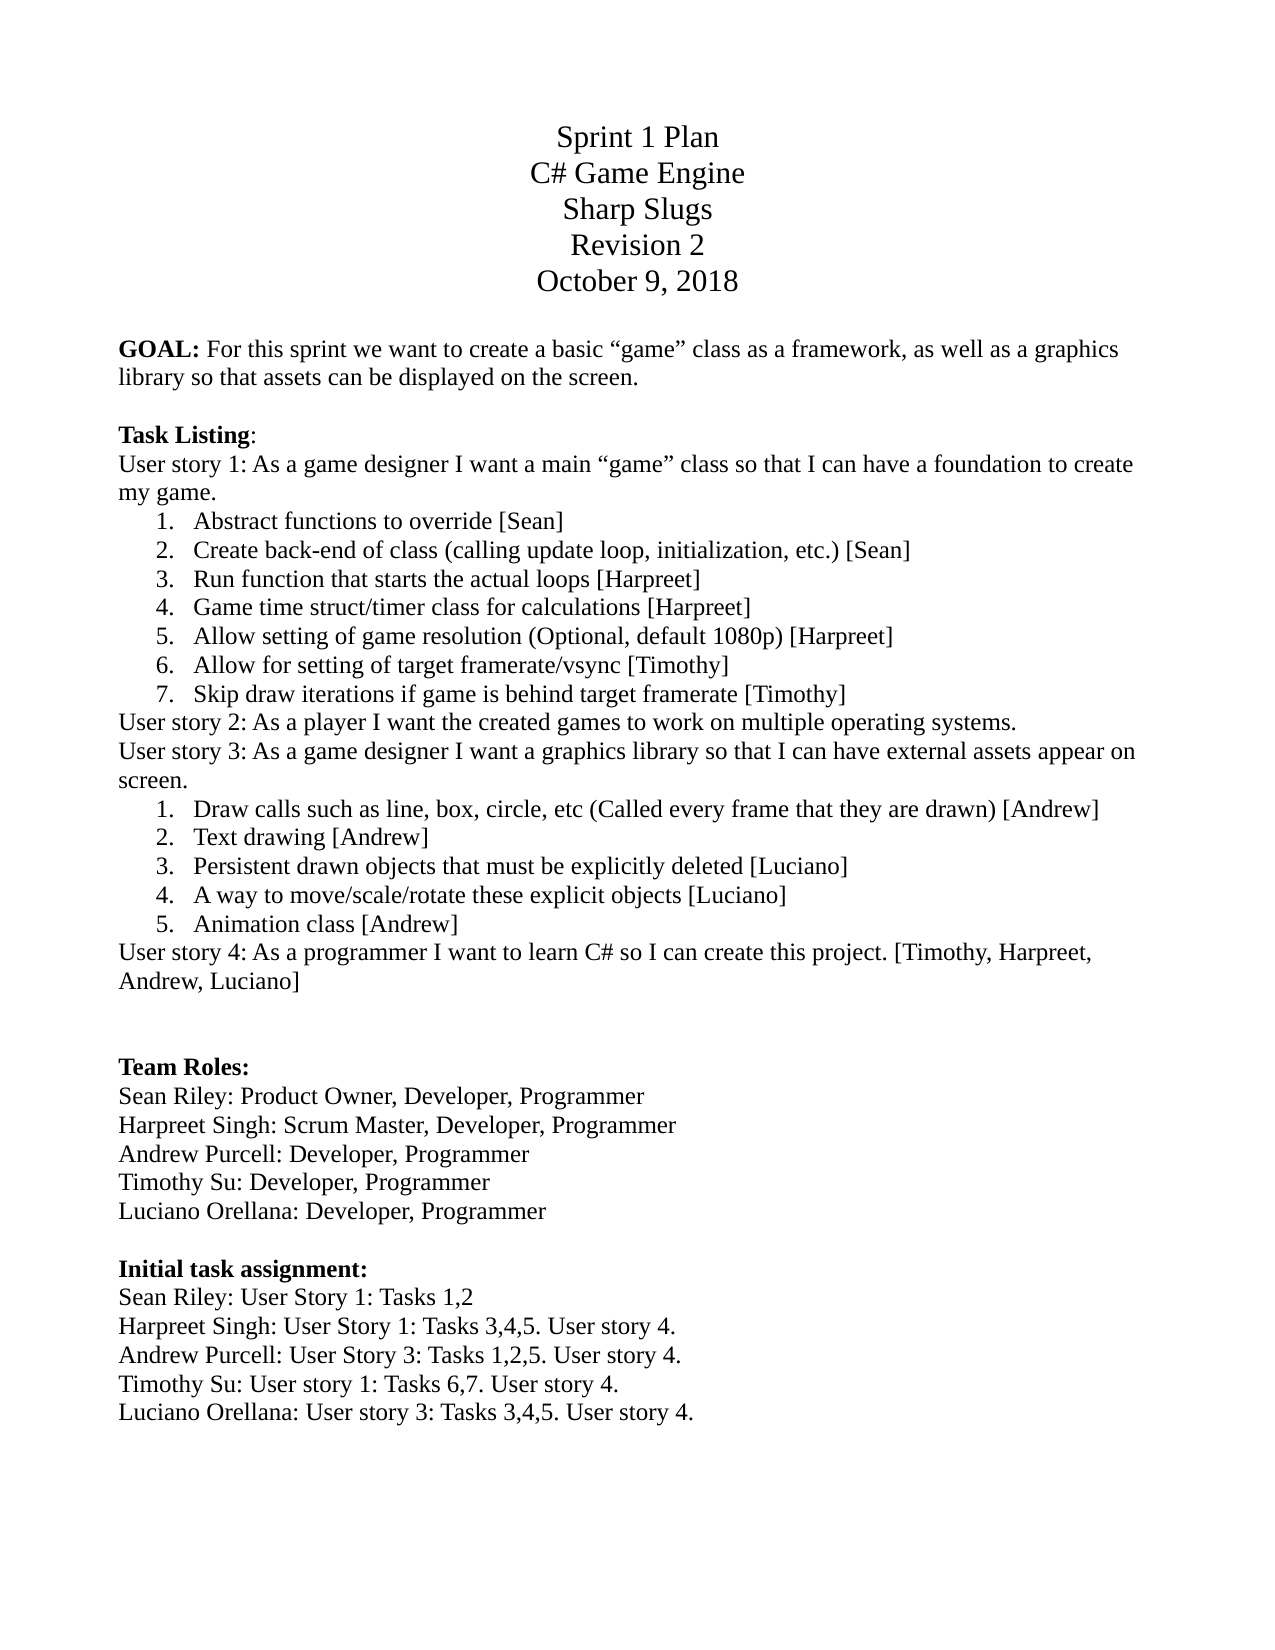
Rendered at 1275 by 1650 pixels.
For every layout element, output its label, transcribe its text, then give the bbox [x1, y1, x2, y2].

text Harpreet Singh: User Story 1: Tasks 3,4,5. User story 4. [118, 1311, 1157, 1340]
text User story 3: As a game designer I want a graphics library so that I can have external assets appear on [118, 736, 1157, 765]
text Luciano Orellana: Developer, Programmer [118, 1196, 1157, 1225]
text Luciano Orellana: User story 3: Tasks 3,4,5. User story 4. [118, 1397, 1157, 1426]
text User story 1: As a game designer I want a main “game” class so that I can have a foundation to create [118, 449, 1157, 477]
list Allow setting of game resolution (Optional, default 1080p) [Harpreet] [156, 621, 1157, 650]
text Andrew Purcell: User Story 3: Tasks 1,2,5. User story 4. [118, 1340, 1157, 1369]
text Initial task assignment: [118, 1254, 1157, 1282]
text User story 4: As a programmer I want to learn C# so I can create this project. [Timothy, Harpreet, Andrew, Luciano] [118, 937, 1157, 995]
text Sean Riley: User Story 1: Tasks 1,2 [118, 1282, 1157, 1311]
text Sean Riley: Product Owner, Developer, Programmer [118, 1081, 1157, 1110]
text Sprint 1 Plan [118, 118, 1157, 154]
list Game time struct/timer class for calculations [Harpreet] [156, 592, 1157, 621]
text Andrew Purcell: Developer, Programmer [118, 1139, 1157, 1167]
text User story 2: As a player I want the created games to work on multiple operating systems. [118, 707, 1157, 736]
list Draw calls such as line, box, circle, etc (Called every frame that they are drawn) [Andrew] [156, 794, 1157, 822]
text Revision 2 [118, 226, 1157, 262]
list Persistent drawn objects that must be explicitly deleted [Luciano] [156, 851, 1157, 880]
list Abstract functions to override [Sean] [156, 506, 1157, 535]
list Skip draw iterations if game is behind target framerate [Timothy] [156, 679, 1157, 707]
list Run function that starts the actual loops [Harpreet] [156, 564, 1157, 592]
list Create back-end of class (calling update loop, initialization, etc.) [Sean] [156, 535, 1157, 564]
text Harpreet Singh: Scrum Master, Developer, Programmer [118, 1110, 1157, 1139]
text Task Listing: [118, 420, 1157, 449]
text October 9, 2018 [118, 262, 1157, 298]
text Timothy Su: Developer, Programmer [118, 1167, 1157, 1196]
text GOAL: For this sprint we want to create a basic “game” class as a framework, as well as a graphics library so that assets can be displayed on the screen. [118, 334, 1157, 391]
text Team Roles: [118, 1052, 1157, 1081]
text Sharp Slugs [118, 190, 1157, 226]
text screen. [118, 765, 1157, 794]
list Animation class [Andrew] [156, 909, 1157, 937]
text my game. [118, 477, 1157, 506]
list A way to move/scale/rotate these explicit objects [Luciano] [156, 880, 1157, 909]
text C# Game Engine [118, 154, 1157, 190]
text Timothy Su: User story 1: Tasks 6,7. User story 4. [118, 1369, 1157, 1397]
list Allow for setting of target framerate/vsync [Timothy] [156, 650, 1157, 679]
list Text drawing [Andrew] [156, 822, 1157, 851]
